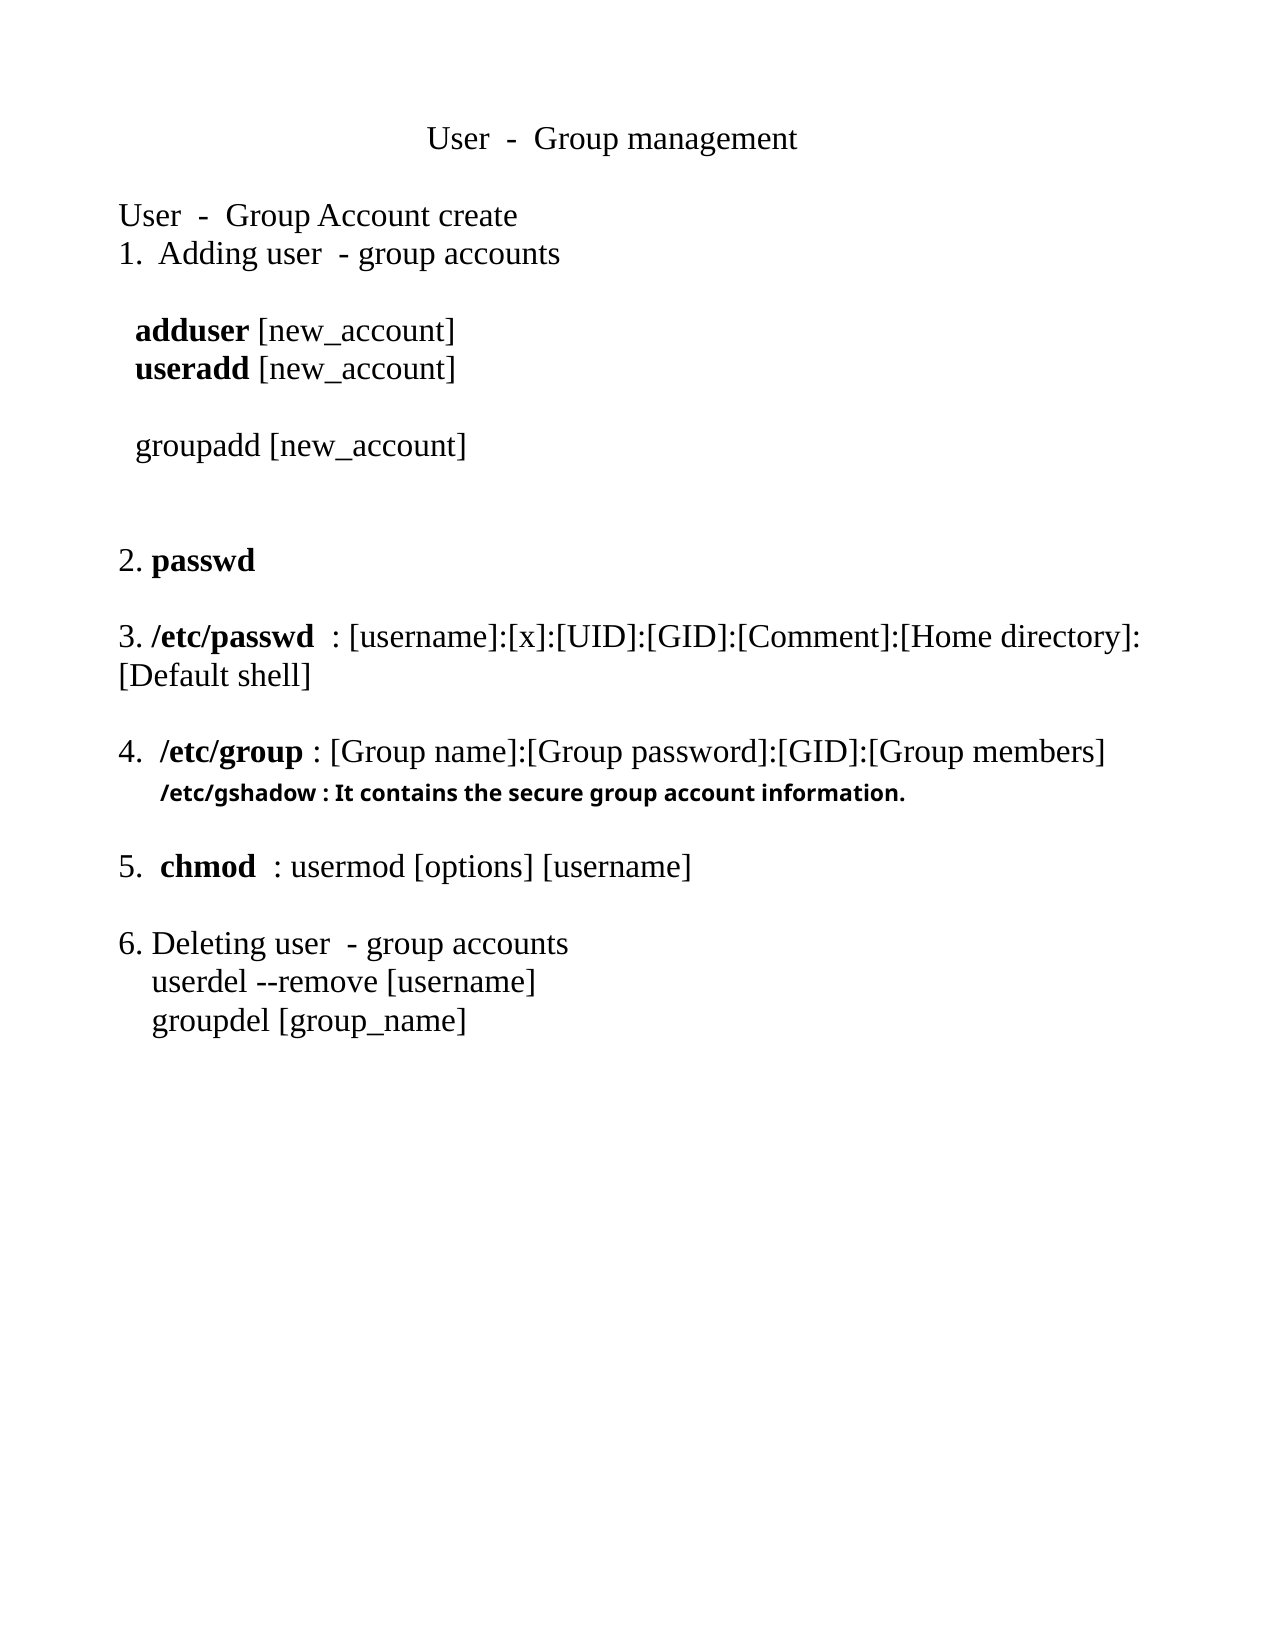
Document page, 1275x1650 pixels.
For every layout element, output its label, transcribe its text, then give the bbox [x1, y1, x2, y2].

text 3. /etc/passwd : [username]:[x]:[UID]:[GID]:[Comment]:[Home directory]:[Default shell] [118, 616, 1157, 693]
text userdel --remove [username] [118, 961, 1157, 1000]
text groupadd [new_account] [118, 425, 1157, 463]
text useradd [new_account] [118, 348, 1157, 386]
text 4. /etc/group : [Group name]:[Group password]:[GID]:[Group members] [118, 731, 1157, 770]
text User - Group management [118, 118, 1157, 156]
text 6. Deleting user - group accounts [118, 923, 1157, 961]
text 1. Adding user - group accounts [118, 233, 1157, 271]
text adduser [new_account] [118, 310, 1157, 348]
text /etc/gshadow : It contains the secure group account information. [118, 770, 1157, 808]
text 5. chmod : usermod [options] [username] [118, 846, 1157, 885]
text 2. passwd [118, 540, 1157, 578]
text User - Group Account create [118, 195, 1157, 233]
text groupdel [group_name] [118, 1000, 1157, 1038]
